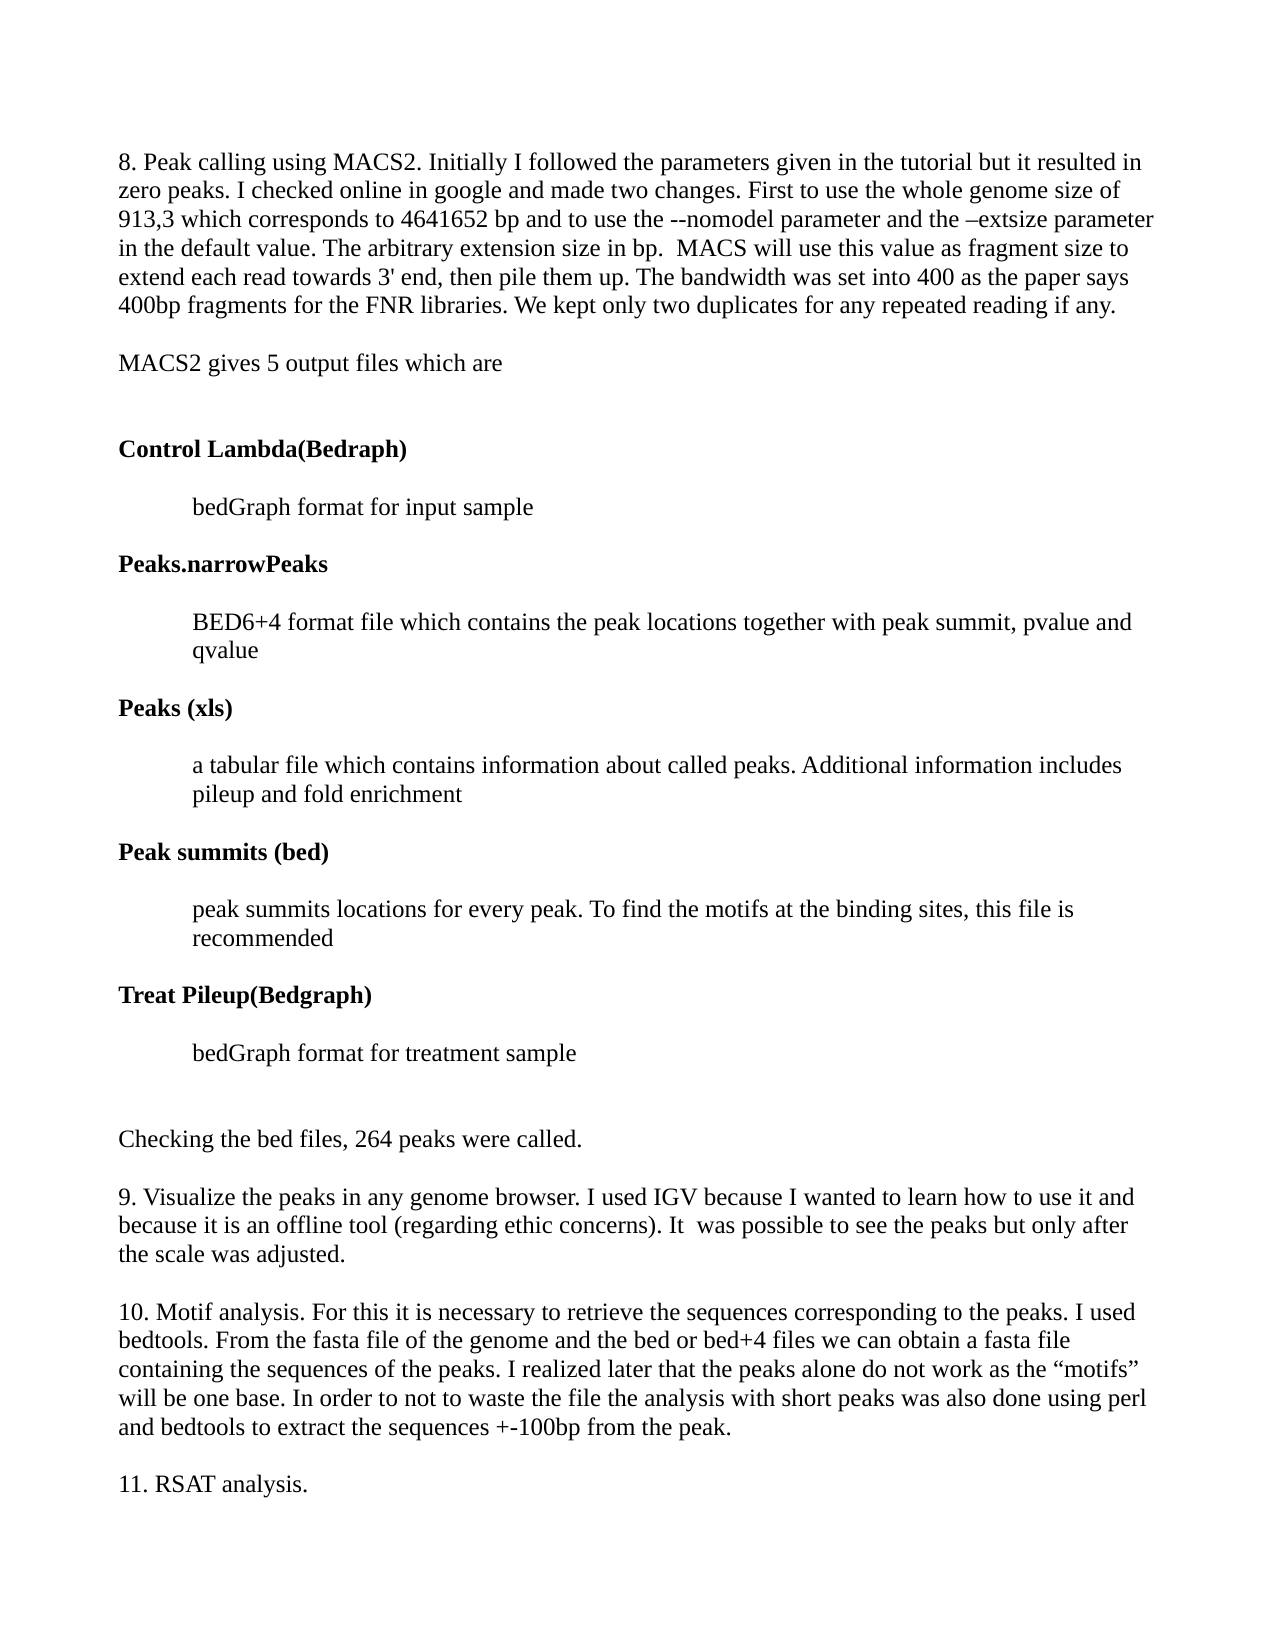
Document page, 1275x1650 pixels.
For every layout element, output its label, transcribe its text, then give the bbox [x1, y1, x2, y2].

text Peak summits (bed) [118, 837, 1157, 866]
text Control Lambda(Bedraph) [118, 434, 1157, 463]
text peak summits locations for every peak. To find the motifs at the binding sites, this file is recommended [118, 894, 1157, 952]
text BED6+4 format file which contains the peak locations together with peak summit, pvalue and qvalue [118, 607, 1157, 664]
text 10. Motif analysis. For this it is necessary to retrieve the sequences corresponding to the peaks. I used bedtools. From the fasta file of the genome and the bed or bed+4 files we can obtain a fasta file containing the sequences of the peaks. I realized later that the peaks alone do not work as the “motifs” will be one base. In order to not to waste the file the analysis with short peaks was also done using perl and bedtools to extract the sequences +-100bp from the peak. [118, 1297, 1157, 1441]
text Peaks (xls) [118, 693, 1157, 722]
text MACS2 gives 5 output files which are [118, 348, 1157, 377]
text bedGraph format for treatment sample [118, 1038, 1157, 1067]
text Peaks.narrowPeaks [118, 549, 1157, 578]
text 8. Peak calling using MACS2. Initially I followed the parameters given in the tutorial but it resulted in zero peaks. I checked online in google and made two changes. First to use the whole genome size of 913,3 which corresponds to 4641652 bp and to use the --nomodel parameter and the –extsize parameter in the default value. The arbitrary extension size in bp. MACS will use this value as fragment size to extend each read towards 3' end, then pile them up. The bandwidth was set into 400 as the paper says 400bp fragments for the FNR libraries. We kept only two duplicates for any repeated reading if any. [118, 147, 1157, 319]
text 9. Visualize the peaks in any genome browser. I used IGV because I wanted to learn how to use it and because it is an offline tool (regarding ethic concerns). It was possible to see the peaks but only after the scale was adjusted. [118, 1182, 1157, 1268]
text bedGraph format for input sample [118, 492, 1157, 521]
text Treat Pileup(Bedgraph) [118, 981, 1157, 1009]
text a tabular file which contains information about called peaks. Additional information includes pileup and fold enrichment [118, 751, 1157, 808]
text Checking the bed files, 264 peaks were called. [118, 1124, 1157, 1153]
text 11. RSAT analysis. [118, 1469, 1157, 1498]
